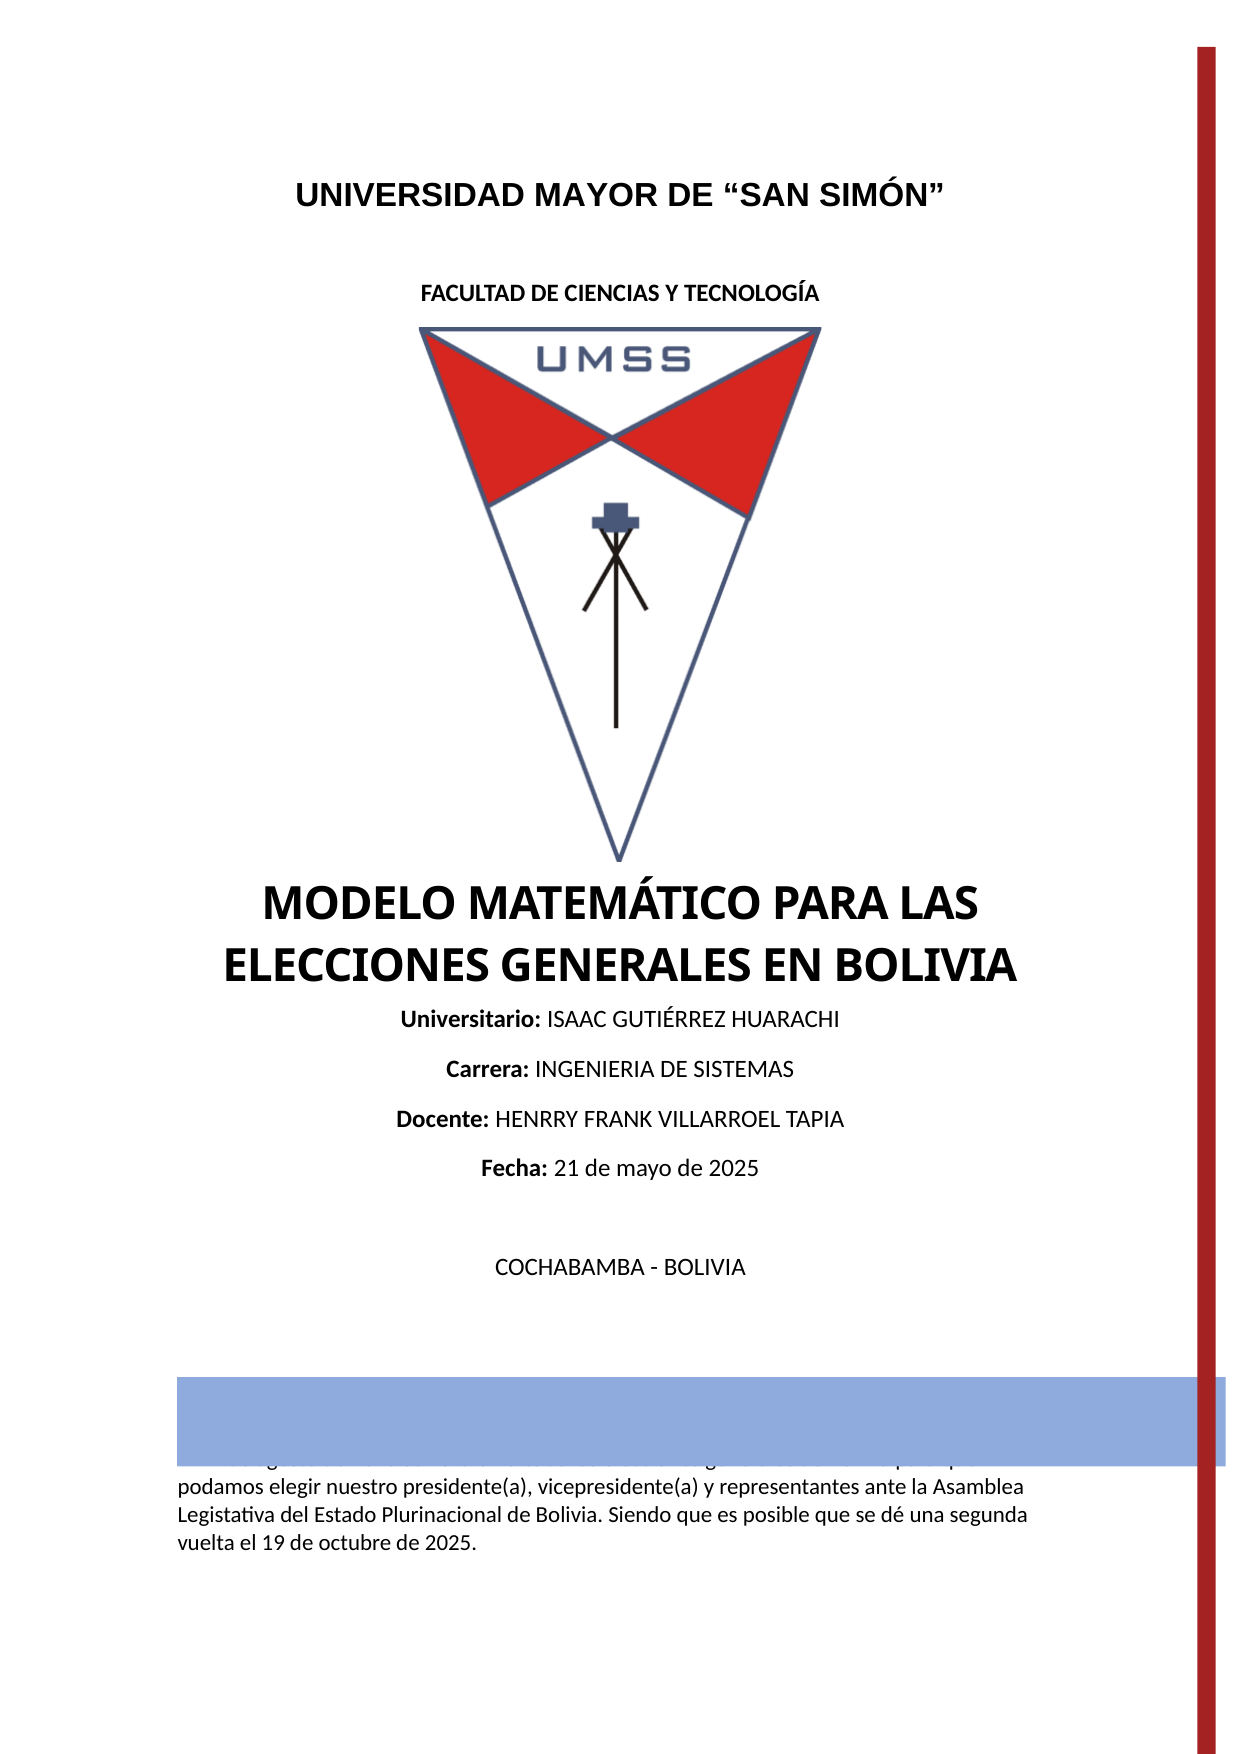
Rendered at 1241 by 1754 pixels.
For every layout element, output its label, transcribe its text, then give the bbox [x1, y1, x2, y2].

picture [418, 327, 822, 862]
text COCHABAMBA - BOLIVIA [177, 1251, 1063, 1282]
text Universitario: ISAAC GUTIÉRREZ HUARACHI [177, 1003, 1063, 1034]
text Carrera: INGENIERIA DE SISTEMAS [177, 1053, 1063, 1084]
title MODELO MATEMÁTICO PARA LAS ELECCIONES GENERALES EN BOLIVIA [177, 870, 1063, 995]
text Docente: HENRRY FRANK VILLARROEL TAPIA [177, 1103, 1063, 1133]
text UNIVERSIDAD MAYOR DE “SAN SIMÓN” [207, 174, 1033, 213]
text Fecha: 21 de mayo de 2025 [177, 1152, 1063, 1183]
text FACULTAD DE CIENCIAS Y TECNOLOGÍA [177, 277, 1063, 307]
text El 17 de agosto de 2025 se llevarán a cabo las elecciones generales de Bolivia para que podamos elegir nuestro presidente(a), vicepresidente(a) y representantes ante la Asamblea Legistativa del Estado Plurinacional de Bolivia. Siendo que es posible que se dé una segunda vuelta el 19 de octubre de 2025. [177, 1467, 1063, 1556]
